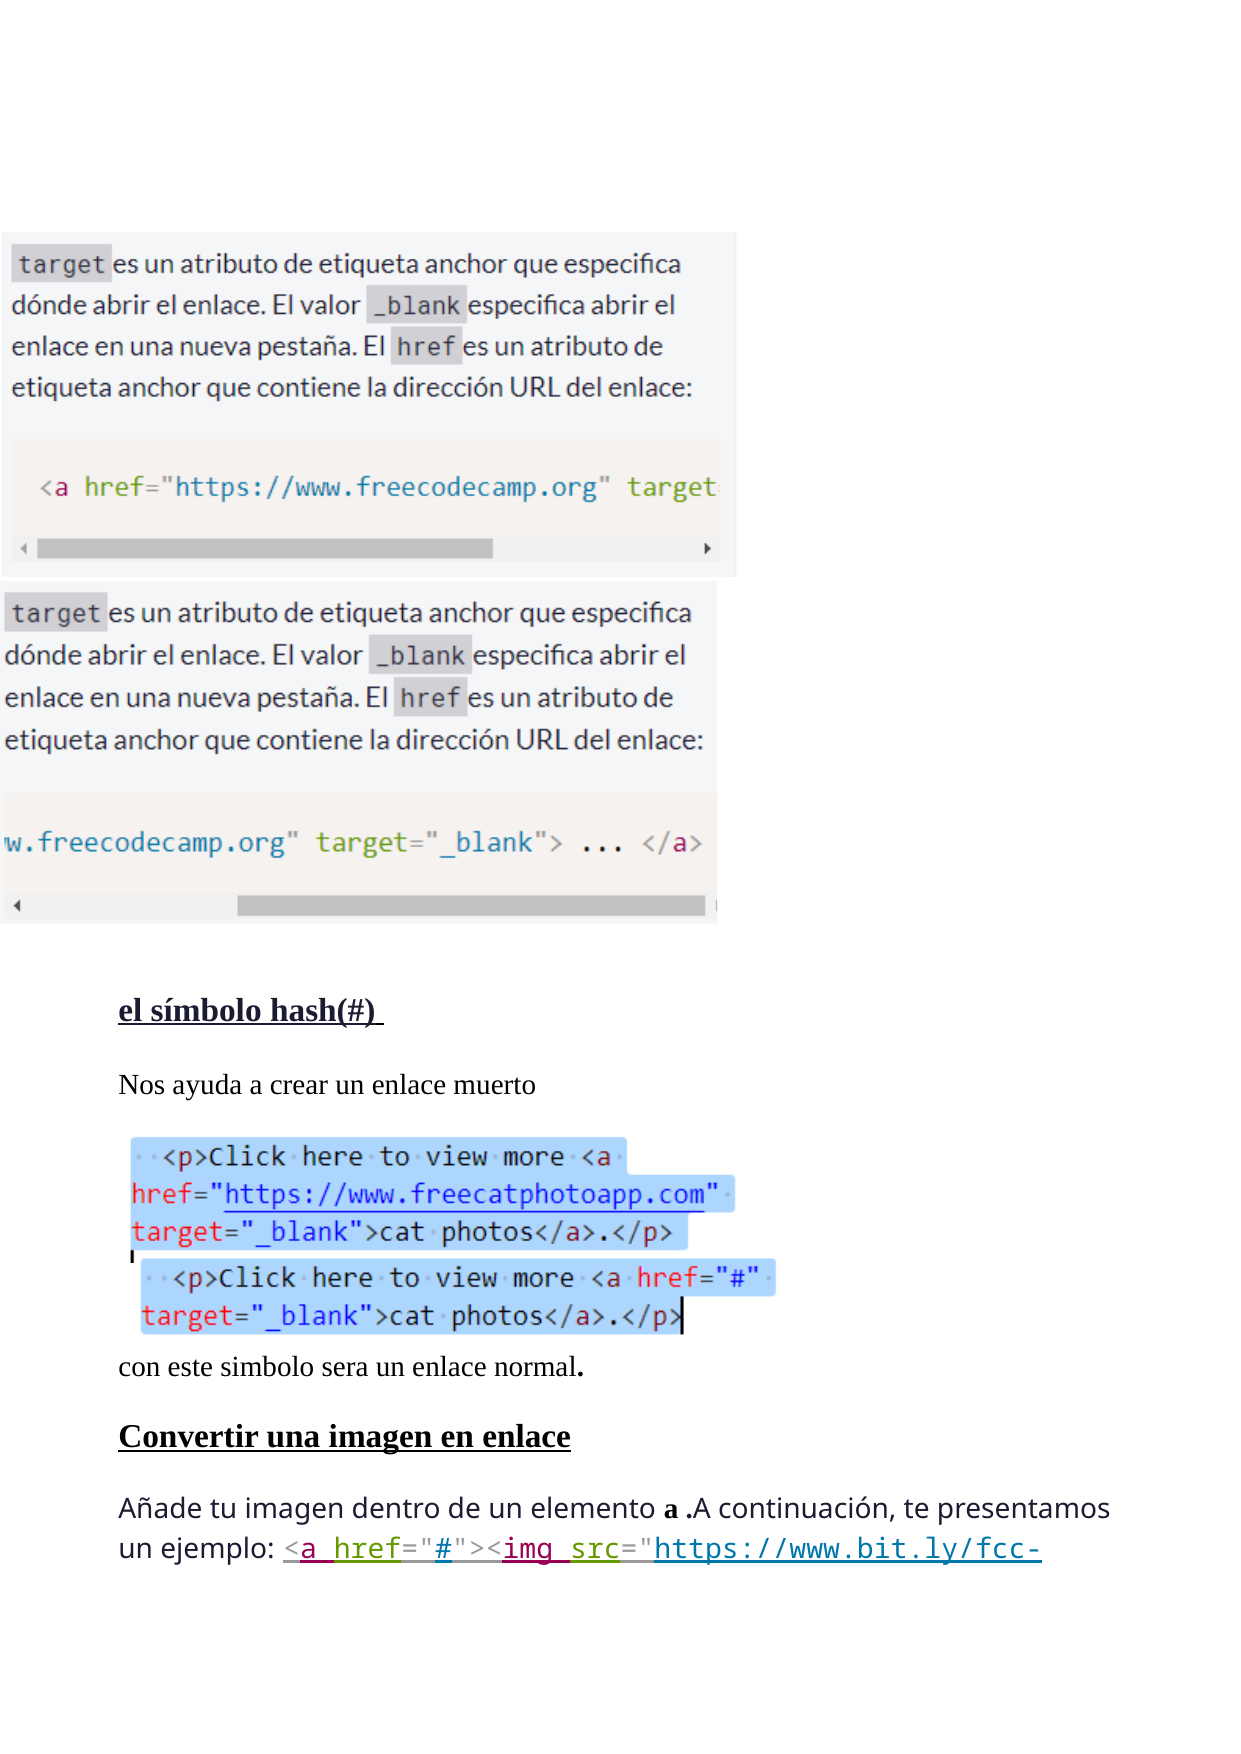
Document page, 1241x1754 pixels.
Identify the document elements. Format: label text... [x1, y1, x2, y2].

picture [0, 581, 718, 924]
text Añade tu imagen dentro de un elemento a .A continuación, te presentamos un ejemplo: <a href="#"><img src="https://www.bit.ly/fcc- [118, 1488, 1122, 1566]
text el símbolo hash(#) [118, 990, 1122, 1028]
text Nos ayuda a crear un enlace muerto [118, 1067, 1122, 1100]
picture [121, 1128, 784, 1341]
text con este simbolo sera un enlace normal. [118, 1349, 1122, 1383]
text Convertir una imagen en enlace [118, 1417, 1122, 1455]
picture [1, 232, 737, 577]
